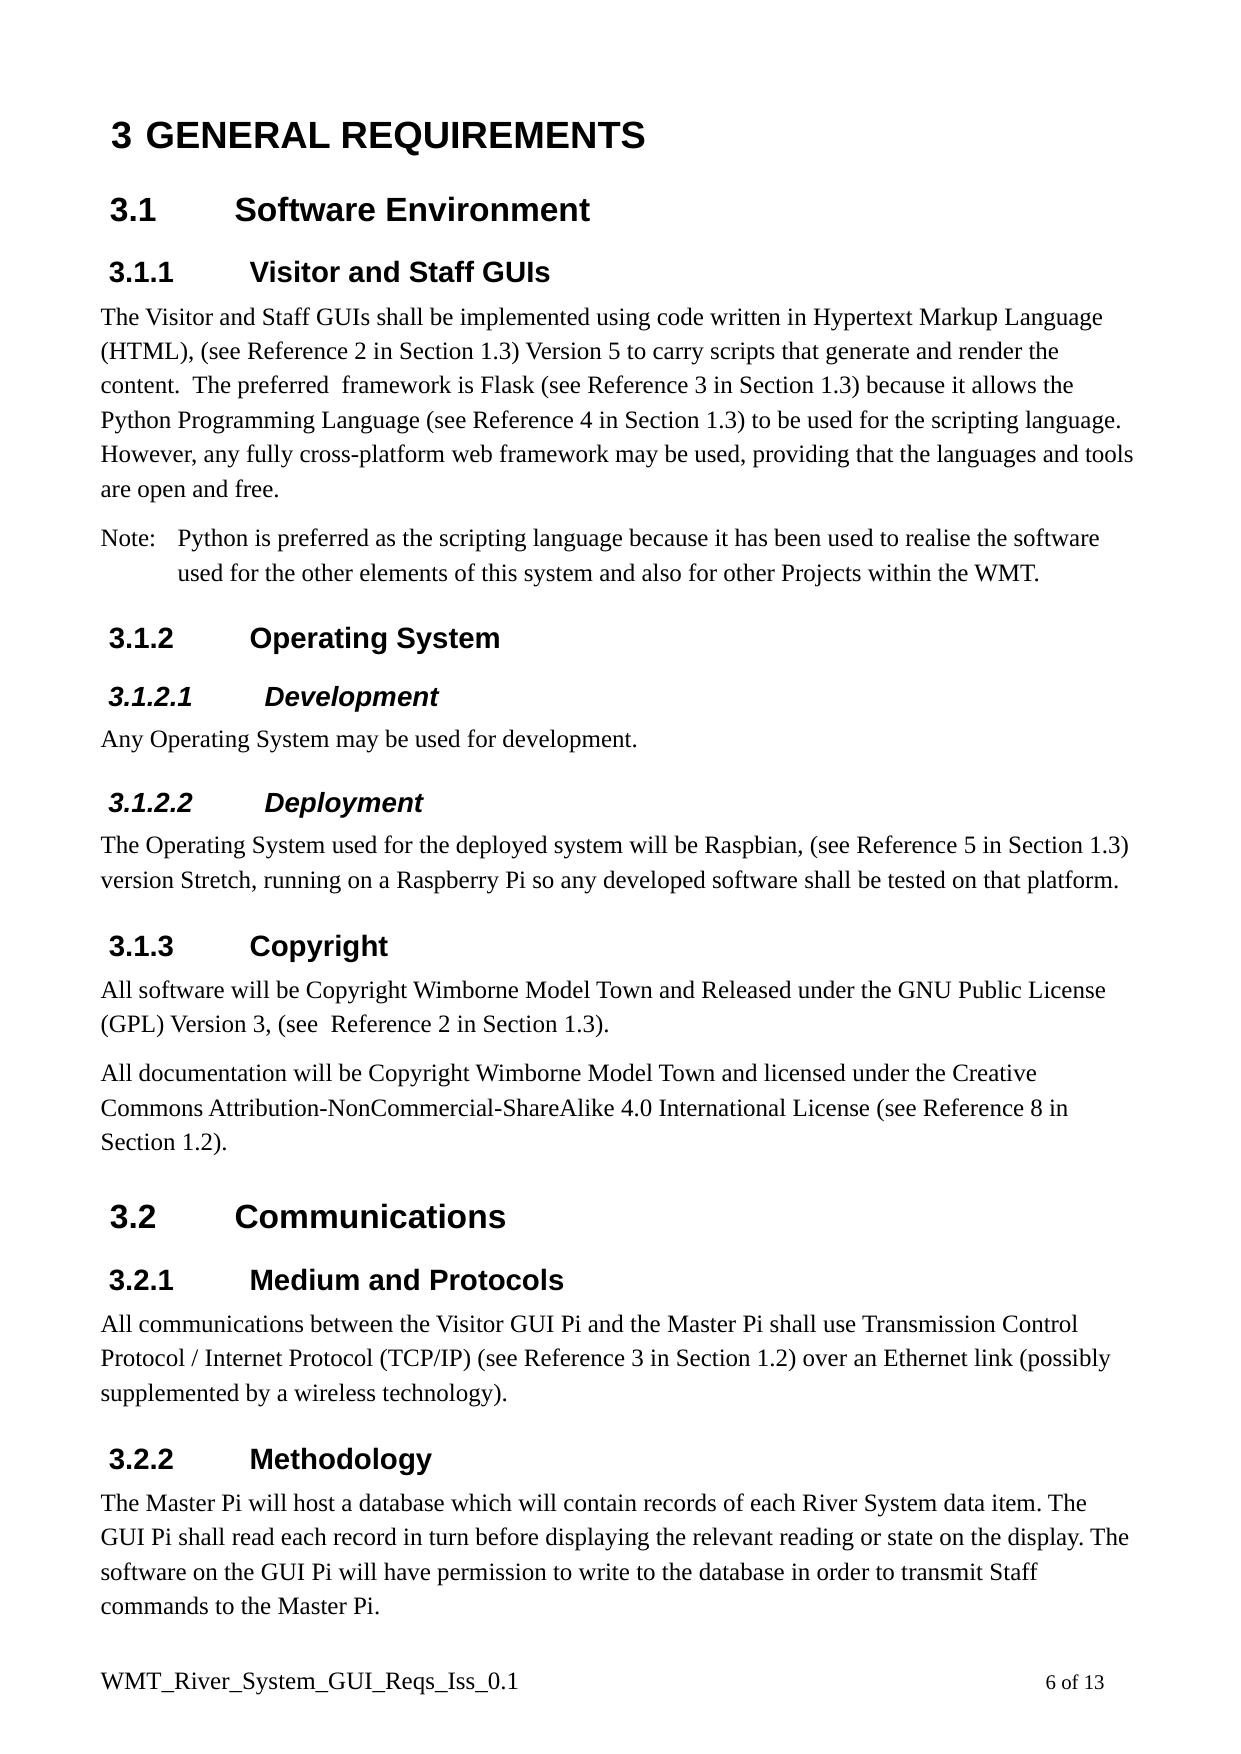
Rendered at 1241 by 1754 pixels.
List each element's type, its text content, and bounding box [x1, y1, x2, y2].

subtitle Communications [100, 1197, 1140, 1236]
subtitle Copyright [100, 928, 1140, 962]
subtitle Medium and Protocols [100, 1263, 1140, 1297]
text All communications between the Visitor GUI Pi and the Master Pi shall use Transmission Control Protocol / Internet Protocol (TCP/IP) (see Reference 3 in Section 1.2) over an Ethernet link (possibly supplemented by a wireless technology). [100, 1309, 1140, 1407]
subtitle Operating System [100, 621, 1140, 655]
text All documentation will be Copyright Wimborne Model Town and licensed under the Creative Commons Attribution-NonCommercial-ShareAlike 4.0 International License (see Reference 8 in Section 1.2). [100, 1058, 1140, 1156]
subtitle Visitor and Staff GUIs [100, 255, 1140, 289]
text The Visitor and Staff GUIs shall be implemented using code written in Hypertext Markup Language (HTML), (see Reference 2 in Section 1.3) Version 5 to carry scripts that generate and render the content. The preferred framework is Flask (see Reference 3 in Section 1.3) because it allows the Python Programming Language (see Reference 4 in Section 1.3) to be used for the scripting language. However, any fully cross-platform web framework may be used, providing that the languages and tools are open and free. [100, 302, 1140, 503]
subtitle GENERAL REQUIREMENTS [100, 113, 1140, 156]
subtitle Software Environment [100, 190, 1140, 228]
subtitle Deployment [100, 786, 1140, 818]
text The Operating System used for the deployed system will be Raspbian, (see Reference 5 in Section 1.3) version Stretch, running on a Raspberry Pi so any developed software shall be tested on that platform. [100, 830, 1140, 893]
subtitle Methodology [100, 1442, 1140, 1475]
text The Master Pi will host a database which will contain records of each River System data item. The GUI Pi shall read each record in turn before displaying the relevant reading or state on the display. The software on the GUI Pi will have permission to write to the database in order to transmit Staff commands to the Master Pi. [100, 1488, 1140, 1620]
text Any Operating System may be used for development. [100, 724, 1140, 753]
text All software will be Copyright Wimborne Model Town and Released under the GNU Public License (GPL) Version 3, (see Reference 2 in Section 1.3). [100, 975, 1140, 1038]
text Note: Python is preferred as the scripting language because it has been used to realise the software used for the other elements of this system and also for other Projects within the WMT. [100, 523, 1140, 586]
subtitle Development [100, 680, 1140, 712]
